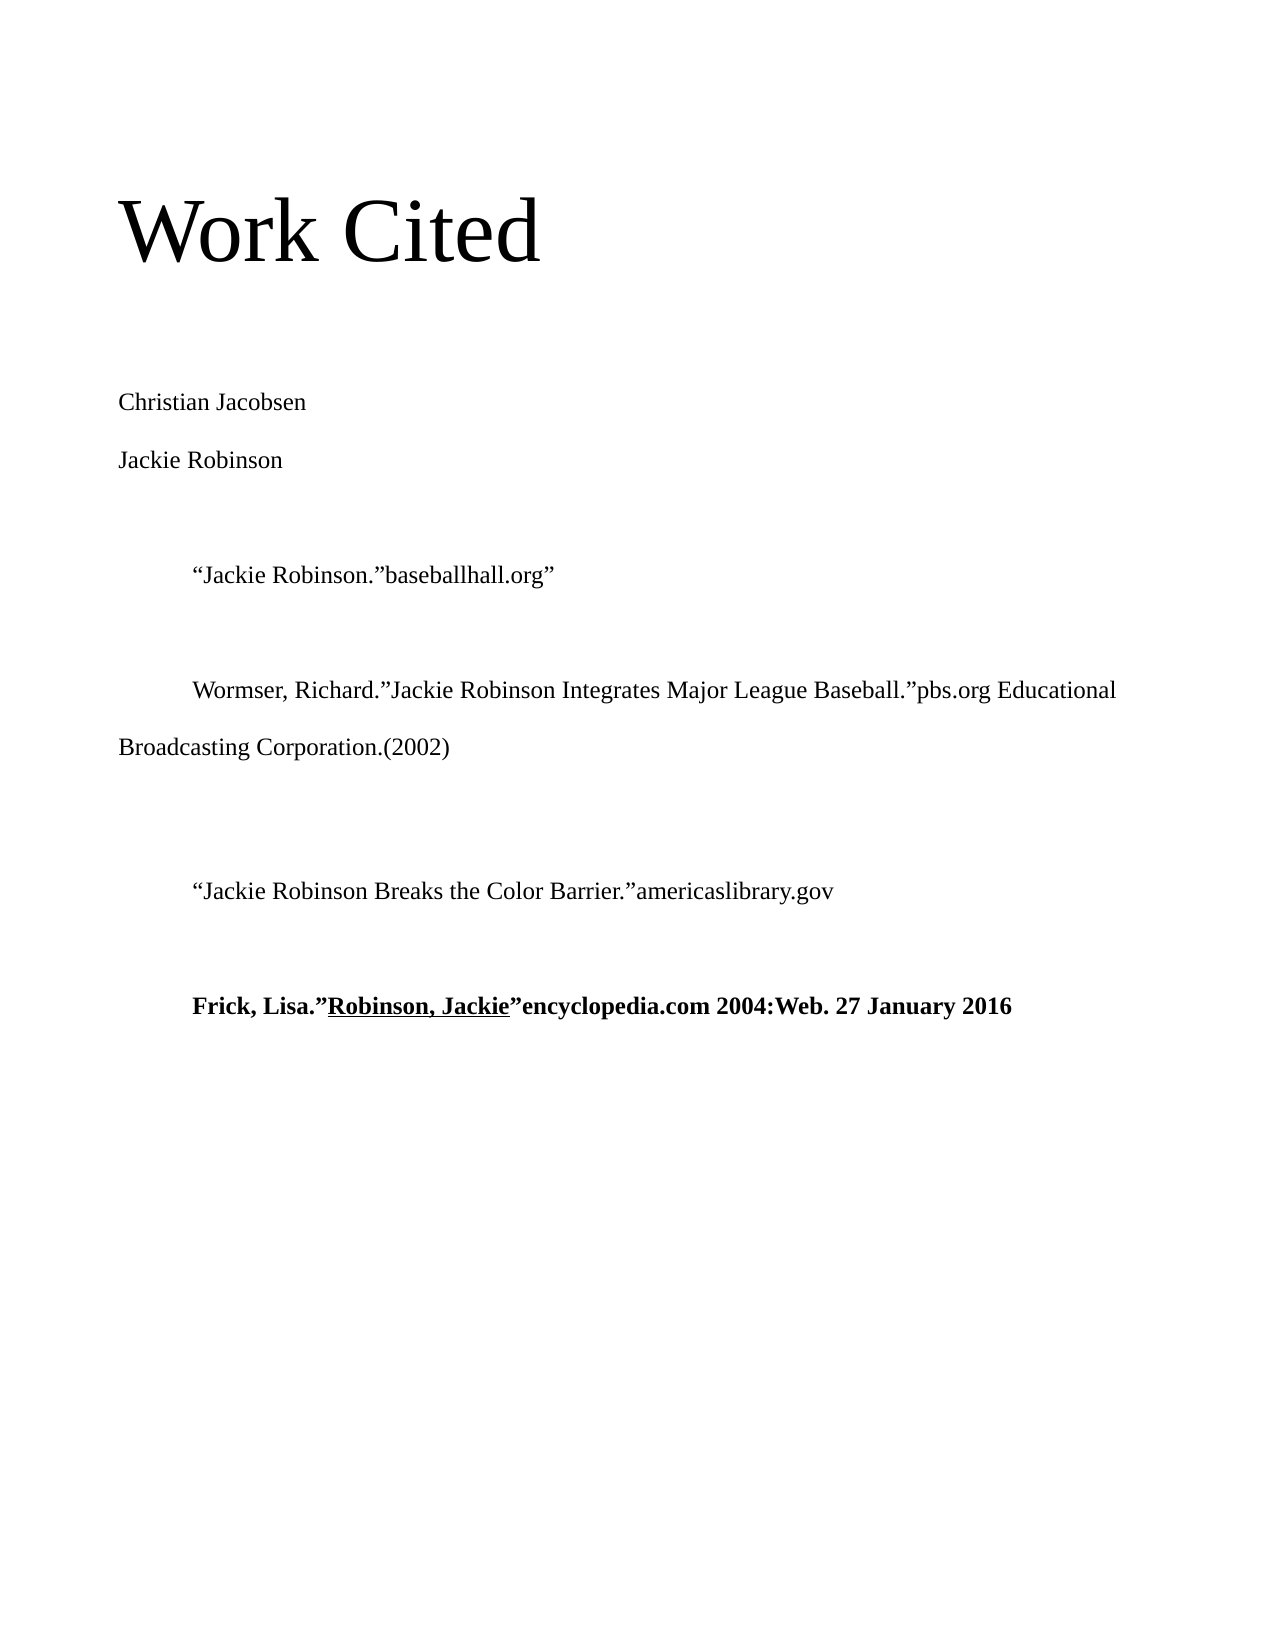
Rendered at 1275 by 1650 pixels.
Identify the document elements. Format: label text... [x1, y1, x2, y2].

text “Jackie Robinson.”baseballhall.org” [118, 560, 1157, 588]
text “Jackie Robinson Breaks the Color Barrier.”americaslibrary.gov [118, 876, 1157, 905]
text Wormser, Richard.”Jackie Robinson Integrates Major League Baseball.”pbs.org Educational Broadcasting Corporation.(2002) [118, 675, 1157, 761]
text Frick, Lisa.”Robinson, Jackie”encyclopedia.com 2004:Web. 27 January 2016 [118, 991, 1157, 1020]
text Christian Jacobsen [118, 387, 1157, 416]
text Jackie Robinson [118, 445, 1157, 473]
text Work Cited [118, 176, 1157, 282]
